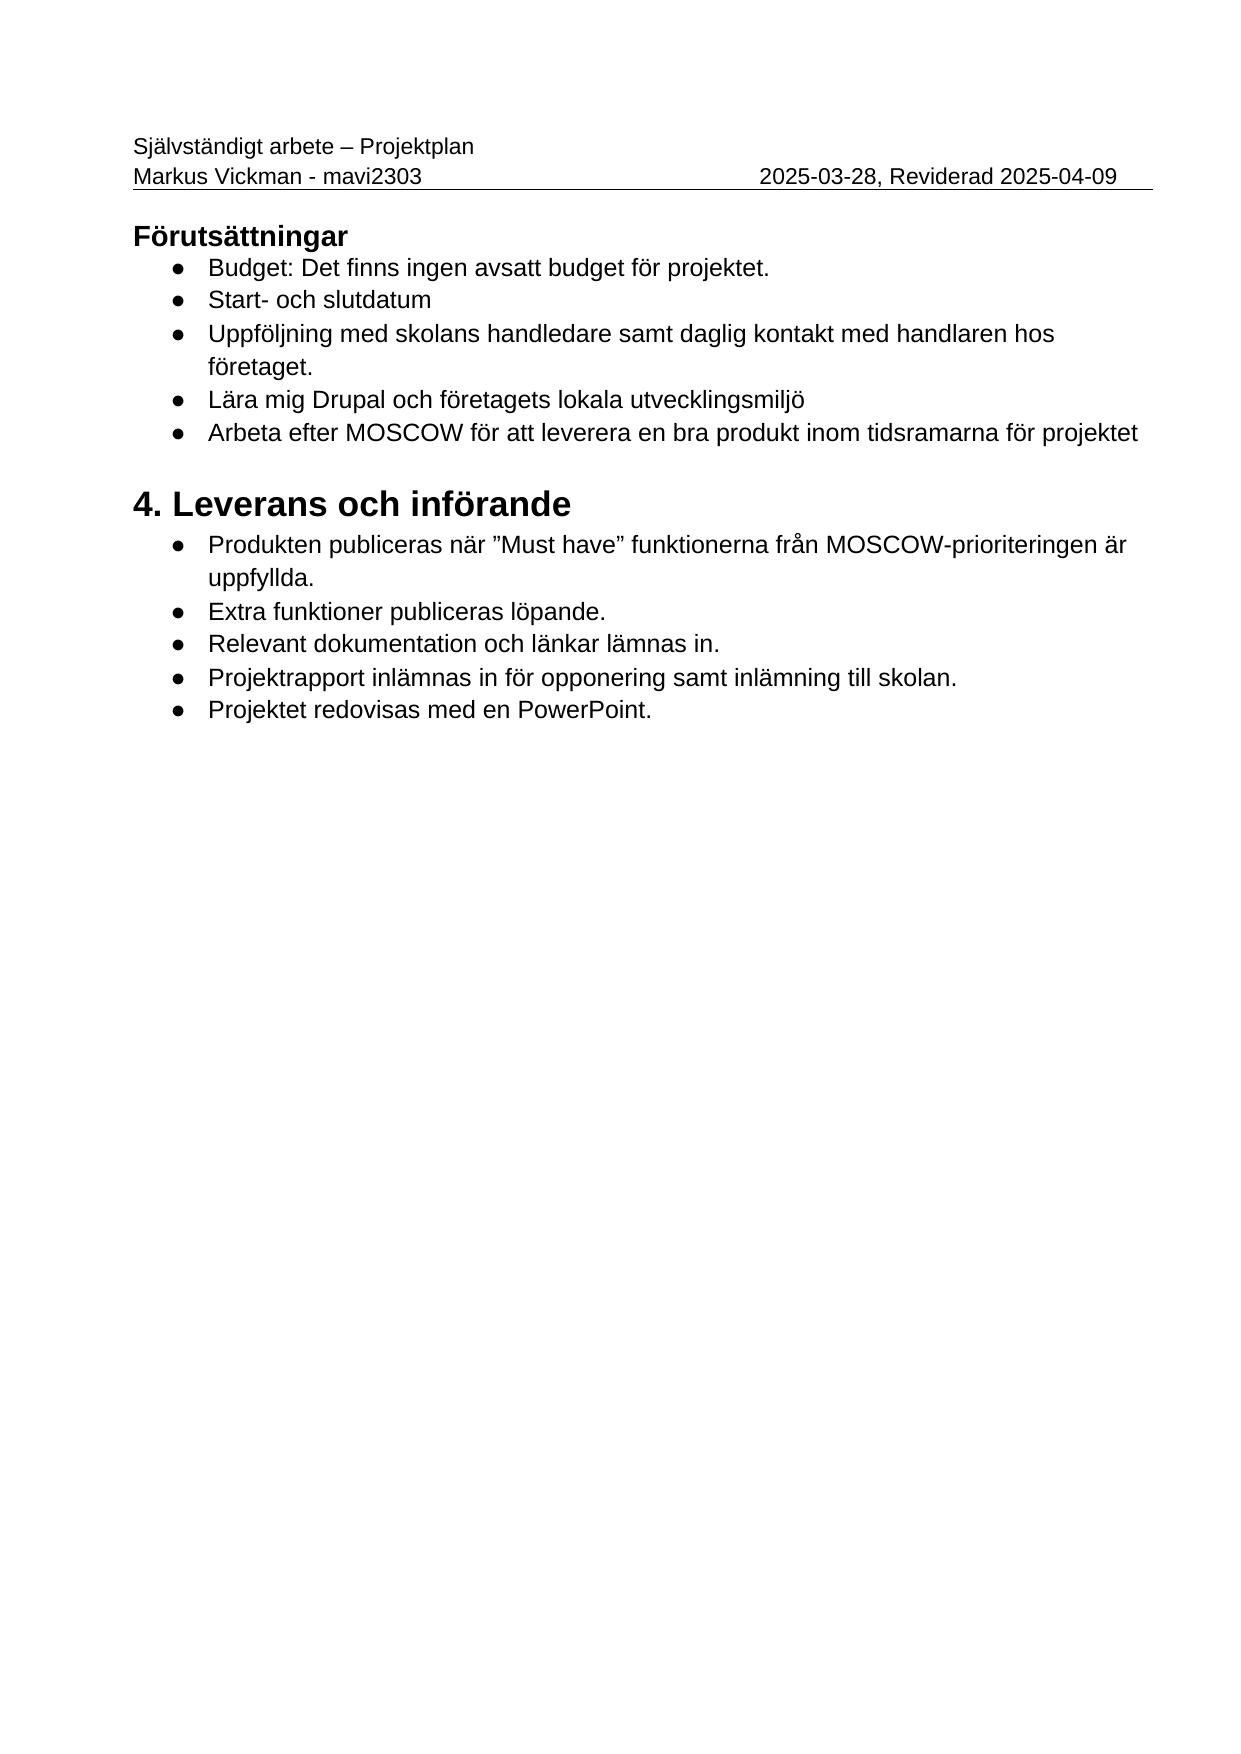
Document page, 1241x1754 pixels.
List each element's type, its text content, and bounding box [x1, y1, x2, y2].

list Uppföljning med skolans handledare samt daglig kontakt med handlaren hos företaget. [170, 318, 1153, 380]
text 4. Leverans och införande [133, 484, 1153, 524]
list Start- och slutdatum [170, 286, 1153, 314]
subtitle Förutsättningar [133, 219, 1153, 252]
list Lära mig Drupal och företagets lokala utvecklingsmiljö [170, 384, 1153, 413]
list Extra funktioner publiceras löpande. [170, 596, 1153, 625]
list Relevant dokumentation och länkar lämnas in. [170, 629, 1153, 658]
list Arbeta efter MOSCOW för att leverera en bra produkt inom tidsramarna för projektet [170, 418, 1153, 446]
list Budget: Det finns ingen avsatt budget för projektet. [170, 252, 1153, 281]
list Projektrapport inlämnas in för opponering samt inlämning till skolan. [170, 662, 1153, 691]
list Produkten publiceras när ”Must have” funktionerna från MOSCOW-prioriteringen är uppfyllda. [170, 530, 1153, 592]
list Projektet redovisas med en PowerPoint. [170, 696, 1153, 724]
